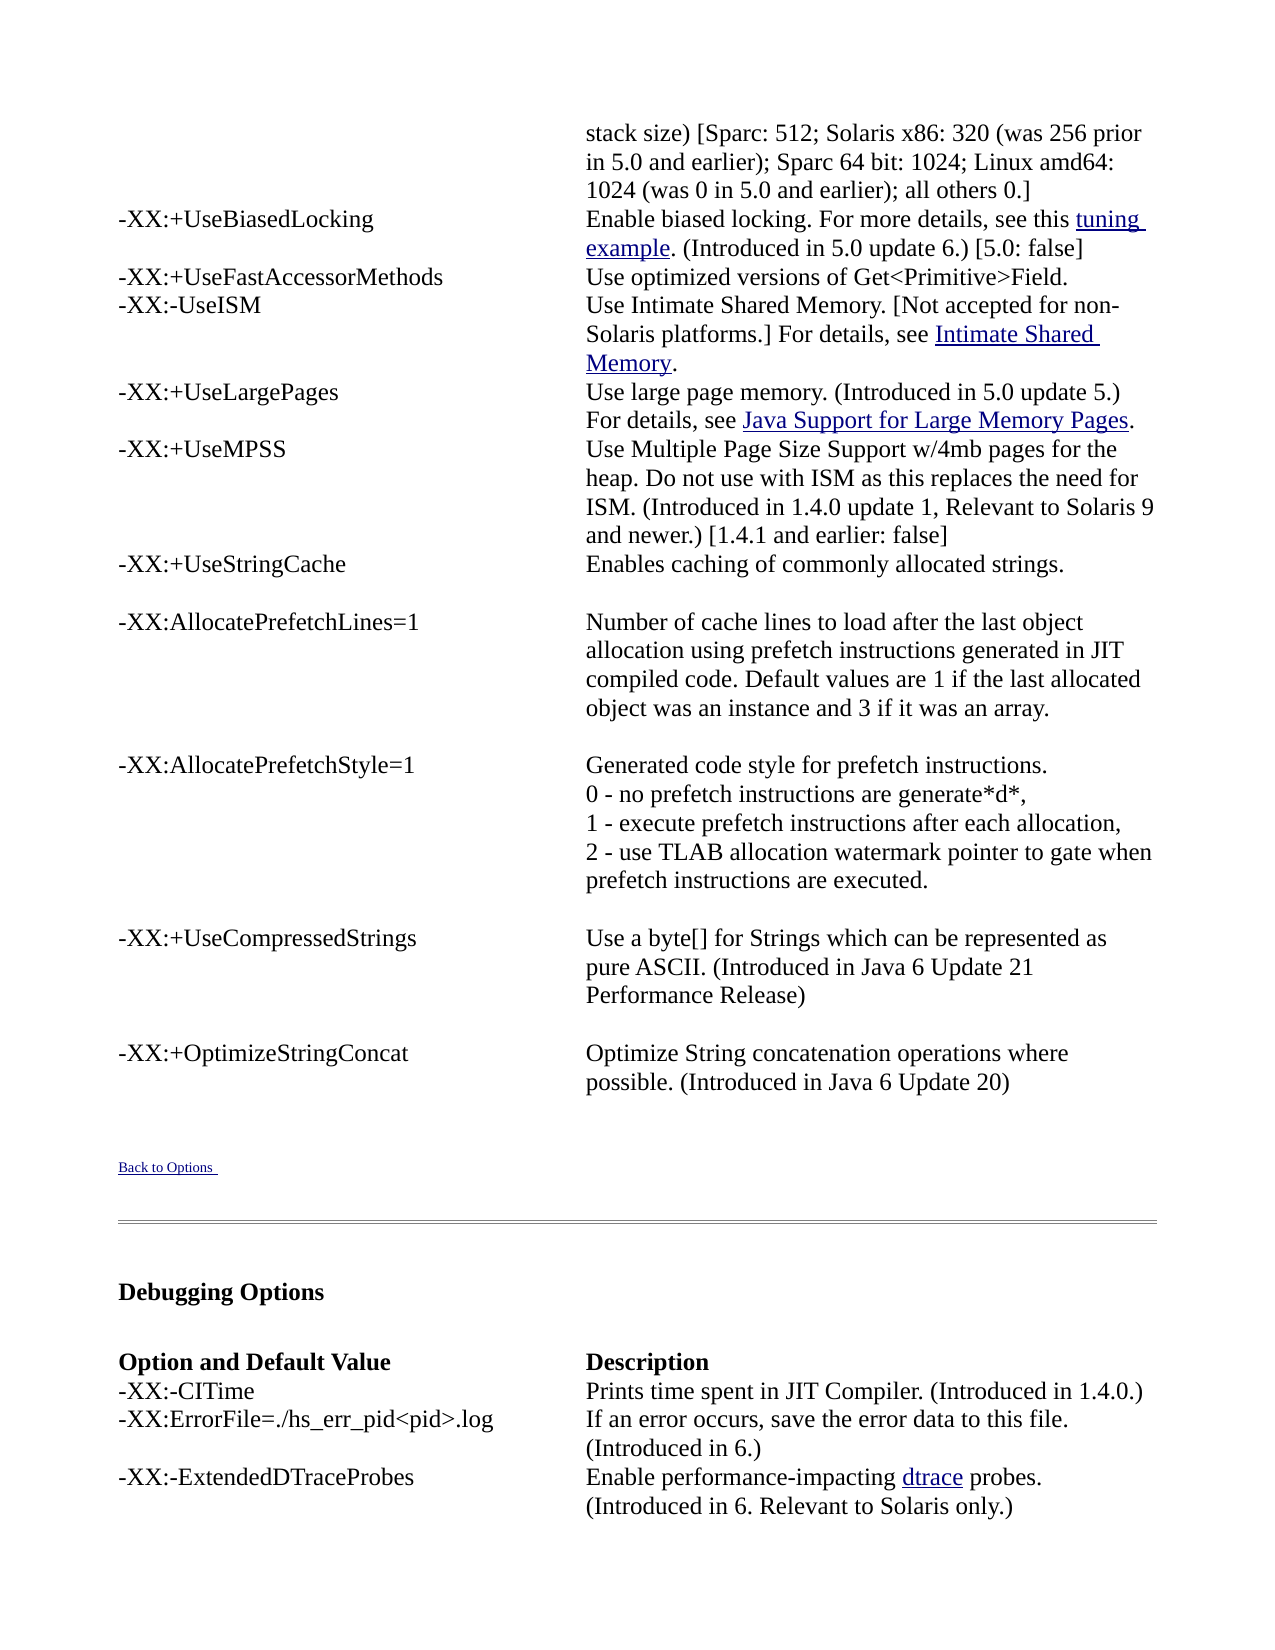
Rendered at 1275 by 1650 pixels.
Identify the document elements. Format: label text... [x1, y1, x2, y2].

table_cell Use optimized versions of Get<Primitive>Field. [586, 262, 1157, 291]
table_cell -XX:+UseLargePages [118, 377, 586, 434]
table_cell -XX:+OptimizeStringConcat [118, 1038, 586, 1124]
table_cell -XX:+UseFastAccessorMethods [118, 262, 586, 291]
table_cell -XX:AllocatePrefetchLines=1 [118, 607, 586, 751]
table_cell -XX:+UseCompressedStrings [118, 923, 586, 1038]
table_cell -XX:+UseStringCache [118, 549, 586, 607]
table_cell Enable performance-impacting dtrace probes. (Introduced in 6. Relevant to Solaris only.) [586, 1462, 1157, 1519]
table_cell -XX:AllocatePrefetchStyle=1 [118, 751, 586, 923]
table_cell Generated code style for prefetch instructions. 0 - no prefetch instructions are generate*d*, 1 - execute prefetch instructions after each allocation, 2 - use TLAB allocation watermark pointer to gate when prefetch instructions are executed. [586, 751, 1157, 923]
table_cell -XX:+UseBiasedLocking [118, 204, 586, 262]
subtitle Debugging Options [118, 1277, 1157, 1306]
table_cell -XX:-ExtendedDTraceProbes [118, 1462, 586, 1519]
table_cell Number of cache lines to load after the last object allocation using prefetch instructions generated in JIT compiled code. Default values are 1 if the last allocated object was an instance and 3 if it was an array. [586, 607, 1157, 751]
table_cell Use large page memory. (Introduced in 5.0 update 5.) For details, see Java Support for Large Memory Pages. [586, 377, 1157, 434]
table_cell [118, 118, 586, 204]
table_header Option and Default Value [118, 1347, 586, 1376]
table_cell Use a byte[] for Strings which can be represented as pure ASCII. (Introduced in Java 6 Update 21 Performance Release) [586, 923, 1157, 1038]
table_cell -XX:-CITime [118, 1376, 586, 1404]
table_cell -XX:ErrorFile=./hs_err_pid<pid>.log [118, 1405, 586, 1462]
table_cell Enables caching of commonly allocated strings. [586, 549, 1157, 607]
table_cell Use Intimate Shared Memory. [Not accepted for non-Solaris platforms.] For details, see Intimate Shared Memory. [586, 291, 1157, 377]
table_header Description [586, 1347, 1157, 1376]
table_cell Prints time spent in JIT Compiler. (Introduced in 1.4.0.) [586, 1376, 1157, 1404]
table_cell Enable biased locking. For more details, see this tuning example. (Introduced in 5.0 update 6.) [5.0: false] [586, 204, 1157, 262]
table_cell Optimize String concatenation operations where possible. (Introduced in Java 6 Update 20) [586, 1038, 1157, 1124]
table_cell If an error occurs, save the error data to this file. (Introduced in 6.) [586, 1405, 1157, 1462]
table_cell stack size) [Sparc: 512; Solaris x86: 320 (was 256 prior in 5.0 and earlier); Sparc 64 bit: 1024; Linux amd64: 1024 (was 0 in 5.0 and earlier); all others 0.] [586, 118, 1157, 204]
table_cell Use Multiple Page Size Support w/4mb pages for the heap. Do not use with ISM as this replaces the need for ISM. (Introduced in 1.4.0 update 1, Relevant to Solaris 9 and newer.) [1.4.1 and earlier: false] [586, 434, 1157, 549]
table_cell -XX:+UseMPSS [118, 434, 586, 549]
text Back to Options [118, 1124, 1157, 1206]
table_cell -XX:-UseISM [118, 291, 586, 377]
